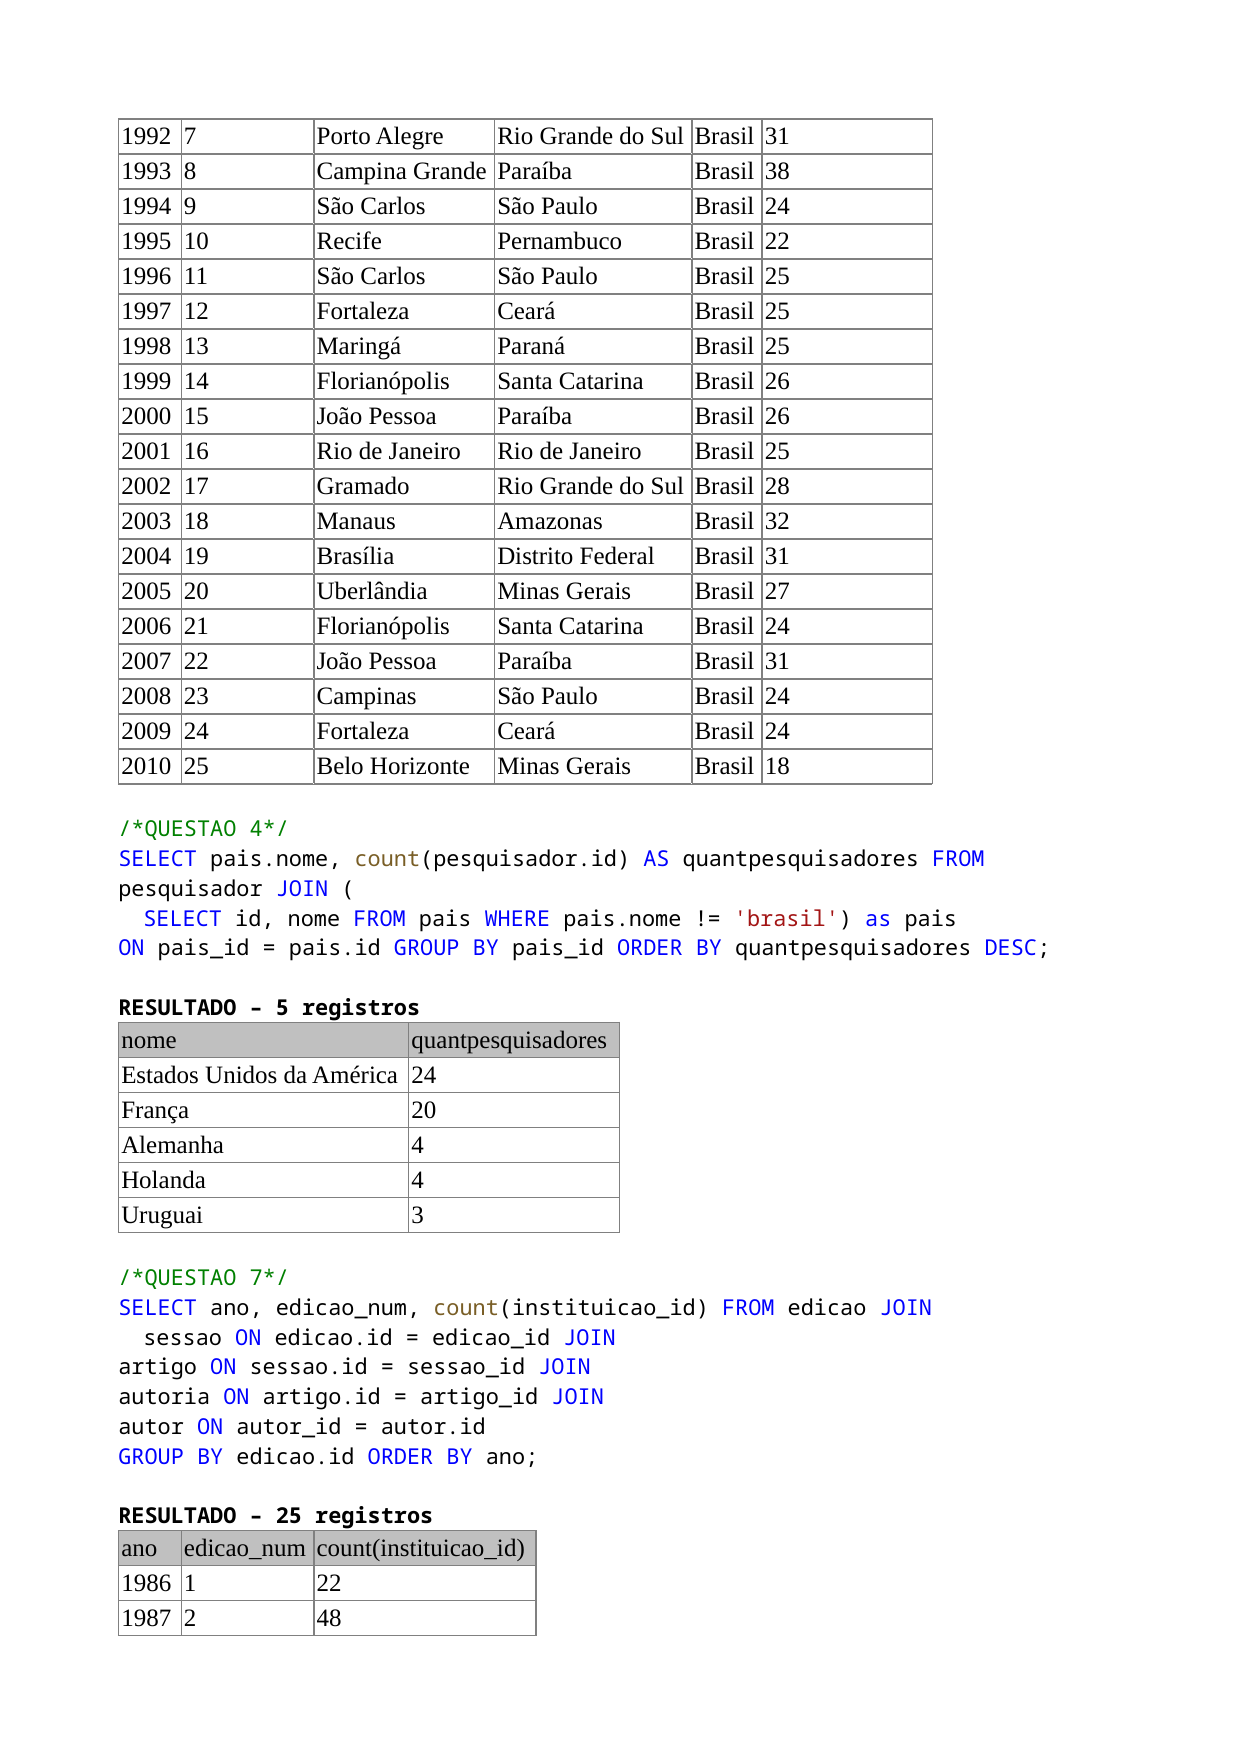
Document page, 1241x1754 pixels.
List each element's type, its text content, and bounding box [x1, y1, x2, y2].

table_cell 32 [763, 505, 932, 538]
table_cell Maringá [315, 330, 494, 363]
text autoria ON artigo.id = artigo_id JOIN [118, 1381, 1122, 1411]
table_cell Pernambuco [495, 225, 691, 258]
table_cell 26 [763, 365, 932, 398]
table_cell 26 [763, 400, 932, 433]
table_cell 22 [182, 645, 313, 678]
table_cell Brasil [693, 190, 761, 223]
table_cell Brasil [693, 260, 761, 293]
table_cell 1992 [119, 120, 181, 153]
table_cell 1997 [119, 295, 181, 328]
table_cell Brasil [693, 750, 761, 783]
table_cell 1 [182, 1566, 313, 1600]
table_cell Rio Grande do Sul [495, 470, 691, 503]
table_cell Brasil [693, 645, 761, 678]
table_cell 24 [182, 715, 313, 748]
table_cell 31 [763, 540, 932, 573]
table_cell Ceará [495, 295, 691, 328]
table_cell 11 [182, 260, 313, 293]
table_cell Santa Catarina [495, 610, 691, 643]
table_cell 24 [409, 1058, 619, 1092]
table_cell 1998 [119, 330, 181, 363]
table_cell 28 [763, 470, 932, 503]
table_cell 2003 [119, 505, 181, 538]
table_cell 1995 [119, 225, 181, 258]
table_cell 2000 [119, 400, 181, 433]
table_cell 20 [182, 575, 313, 608]
table_cell Brasil [693, 330, 761, 363]
table_cell João Pessoa [315, 645, 494, 678]
table_cell Brasil [693, 400, 761, 433]
table_cell Paraná [495, 330, 691, 363]
table_cell 25 [763, 260, 932, 293]
table_cell 25 [763, 295, 932, 328]
table_cell Holanda [119, 1163, 408, 1197]
table_cell 10 [182, 225, 313, 258]
table_cell Estados Unidos da América [119, 1058, 408, 1092]
table_cell 14 [182, 365, 313, 398]
text artigo ON sessao.id = sessao_id JOIN [118, 1351, 1122, 1381]
text sessao ON edicao.id = edicao_id JOIN [118, 1321, 1122, 1351]
text SELECT pais.nome, count(pesquisador.id) AS quantpesquisadores FROM pesquisador JOIN ( [118, 843, 1122, 903]
table_cell Brasil [693, 225, 761, 258]
table_cell 2008 [119, 680, 181, 713]
text /*QUESTAO 4*/ [118, 813, 1122, 843]
table_cell Brasil [693, 155, 761, 188]
table_cell Brasil [693, 680, 761, 713]
table_cell 2010 [119, 750, 181, 783]
table_cell 31 [763, 120, 932, 153]
table_cell Paraíba [495, 155, 691, 188]
table_cell Minas Gerais [495, 575, 691, 608]
table_cell 3 [409, 1198, 619, 1232]
table_cell São Paulo [495, 260, 691, 293]
text autor ON autor_id = autor.id [118, 1411, 1122, 1441]
table_cell 18 [182, 505, 313, 538]
table_header edicao_num [182, 1531, 313, 1565]
table_cell 16 [182, 435, 313, 468]
table_cell Uruguai [119, 1198, 408, 1232]
table_cell Campina Grande [315, 155, 494, 188]
table_cell 22 [315, 1566, 535, 1600]
table_cell São Paulo [495, 190, 691, 223]
table_cell 23 [182, 680, 313, 713]
table_cell Distrito Federal [495, 540, 691, 573]
table_cell São Carlos [315, 260, 494, 293]
table_cell 13 [182, 330, 313, 363]
table_cell 24 [763, 190, 932, 223]
table_cell 4 [409, 1163, 619, 1197]
table_cell 17 [182, 470, 313, 503]
text /*QUESTAO 7*/ [118, 1262, 1122, 1292]
table_cell Belo Horizonte [315, 750, 494, 783]
table_cell 25 [182, 750, 313, 783]
table_cell Ceará [495, 715, 691, 748]
table_cell 1987 [119, 1601, 181, 1635]
table_cell São Carlos [315, 190, 494, 223]
table_cell 22 [763, 225, 932, 258]
table_cell 9 [182, 190, 313, 223]
table_cell 24 [763, 715, 932, 748]
table_cell 18 [763, 750, 932, 783]
table_cell 2002 [119, 470, 181, 503]
table_cell 24 [763, 680, 932, 713]
table_cell Porto Alegre [315, 120, 494, 153]
text GROUP BY edicao.id ORDER BY ano; [118, 1441, 1122, 1470]
table_cell Recife [315, 225, 494, 258]
table_cell França [119, 1093, 408, 1127]
table_cell Rio de Janeiro [315, 435, 494, 468]
table_cell Campinas [315, 680, 494, 713]
text RESULTADO – 25 registros [118, 1500, 1122, 1530]
table_cell 12 [182, 295, 313, 328]
text SELECT id, nome FROM pais WHERE pais.nome != 'brasil') as pais [118, 903, 1122, 932]
table_cell Manaus [315, 505, 494, 538]
table_cell 8 [182, 155, 313, 188]
table_cell 2004 [119, 540, 181, 573]
table_cell 27 [763, 575, 932, 608]
table_cell Brasil [693, 715, 761, 748]
table_cell Florianópolis [315, 365, 494, 398]
table_cell Rio Grande do Sul [495, 120, 691, 153]
table_cell 25 [763, 330, 932, 363]
table_cell 31 [763, 645, 932, 678]
table_cell 1993 [119, 155, 181, 188]
table_cell 2006 [119, 610, 181, 643]
table_cell 48 [315, 1601, 535, 1635]
table_header nome [119, 1023, 408, 1057]
table_cell 1999 [119, 365, 181, 398]
table_cell Brasil [693, 295, 761, 328]
table_cell Santa Catarina [495, 365, 691, 398]
table_cell Rio de Janeiro [495, 435, 691, 468]
table_cell Brasil [693, 610, 761, 643]
table_header ano [119, 1531, 181, 1565]
table_cell Amazonas [495, 505, 691, 538]
table_cell João Pessoa [315, 400, 494, 433]
table_cell Brasil [693, 120, 761, 153]
text SELECT ano, edicao_num, count(instituicao_id) FROM edicao JOIN [118, 1292, 1122, 1321]
table_cell São Paulo [495, 680, 691, 713]
table_cell 38 [763, 155, 932, 188]
table_cell 2001 [119, 435, 181, 468]
table_cell 1986 [119, 1566, 181, 1600]
table_header quantpesquisadores [409, 1023, 619, 1057]
table_cell 7 [182, 120, 313, 153]
table_cell 20 [409, 1093, 619, 1127]
table_cell 1996 [119, 260, 181, 293]
table_cell Fortaleza [315, 715, 494, 748]
table_cell Gramado [315, 470, 494, 503]
table_header count(instituicao_id) [315, 1531, 535, 1565]
table_cell 1994 [119, 190, 181, 223]
table_cell Brasil [693, 470, 761, 503]
table_cell Brasil [693, 505, 761, 538]
table_cell Brasil [693, 575, 761, 608]
table_cell 21 [182, 610, 313, 643]
table_cell 25 [763, 435, 932, 468]
table_cell 2005 [119, 575, 181, 608]
table_cell Fortaleza [315, 295, 494, 328]
table_cell 2007 [119, 645, 181, 678]
table_cell 19 [182, 540, 313, 573]
table_cell 24 [763, 610, 932, 643]
table_cell Brasil [693, 365, 761, 398]
table_cell Uberlândia [315, 575, 494, 608]
table_cell Brasília [315, 540, 494, 573]
table_cell 4 [409, 1128, 619, 1162]
table_cell Alemanha [119, 1128, 408, 1162]
text RESULTADO – 5 registros [118, 992, 1122, 1022]
table_cell Paraíba [495, 645, 691, 678]
table_cell 2 [182, 1601, 313, 1635]
text ON pais_id = pais.id GROUP BY pais_id ORDER BY quantpesquisadores DESC; [118, 932, 1122, 962]
table_cell Brasil [693, 540, 761, 573]
table_cell Paraíba [495, 400, 691, 433]
table_cell Minas Gerais [495, 750, 691, 783]
table_cell Brasil [693, 435, 761, 468]
table_cell Florianópolis [315, 610, 494, 643]
table_cell 2009 [119, 715, 181, 748]
table_cell 15 [182, 400, 313, 433]
